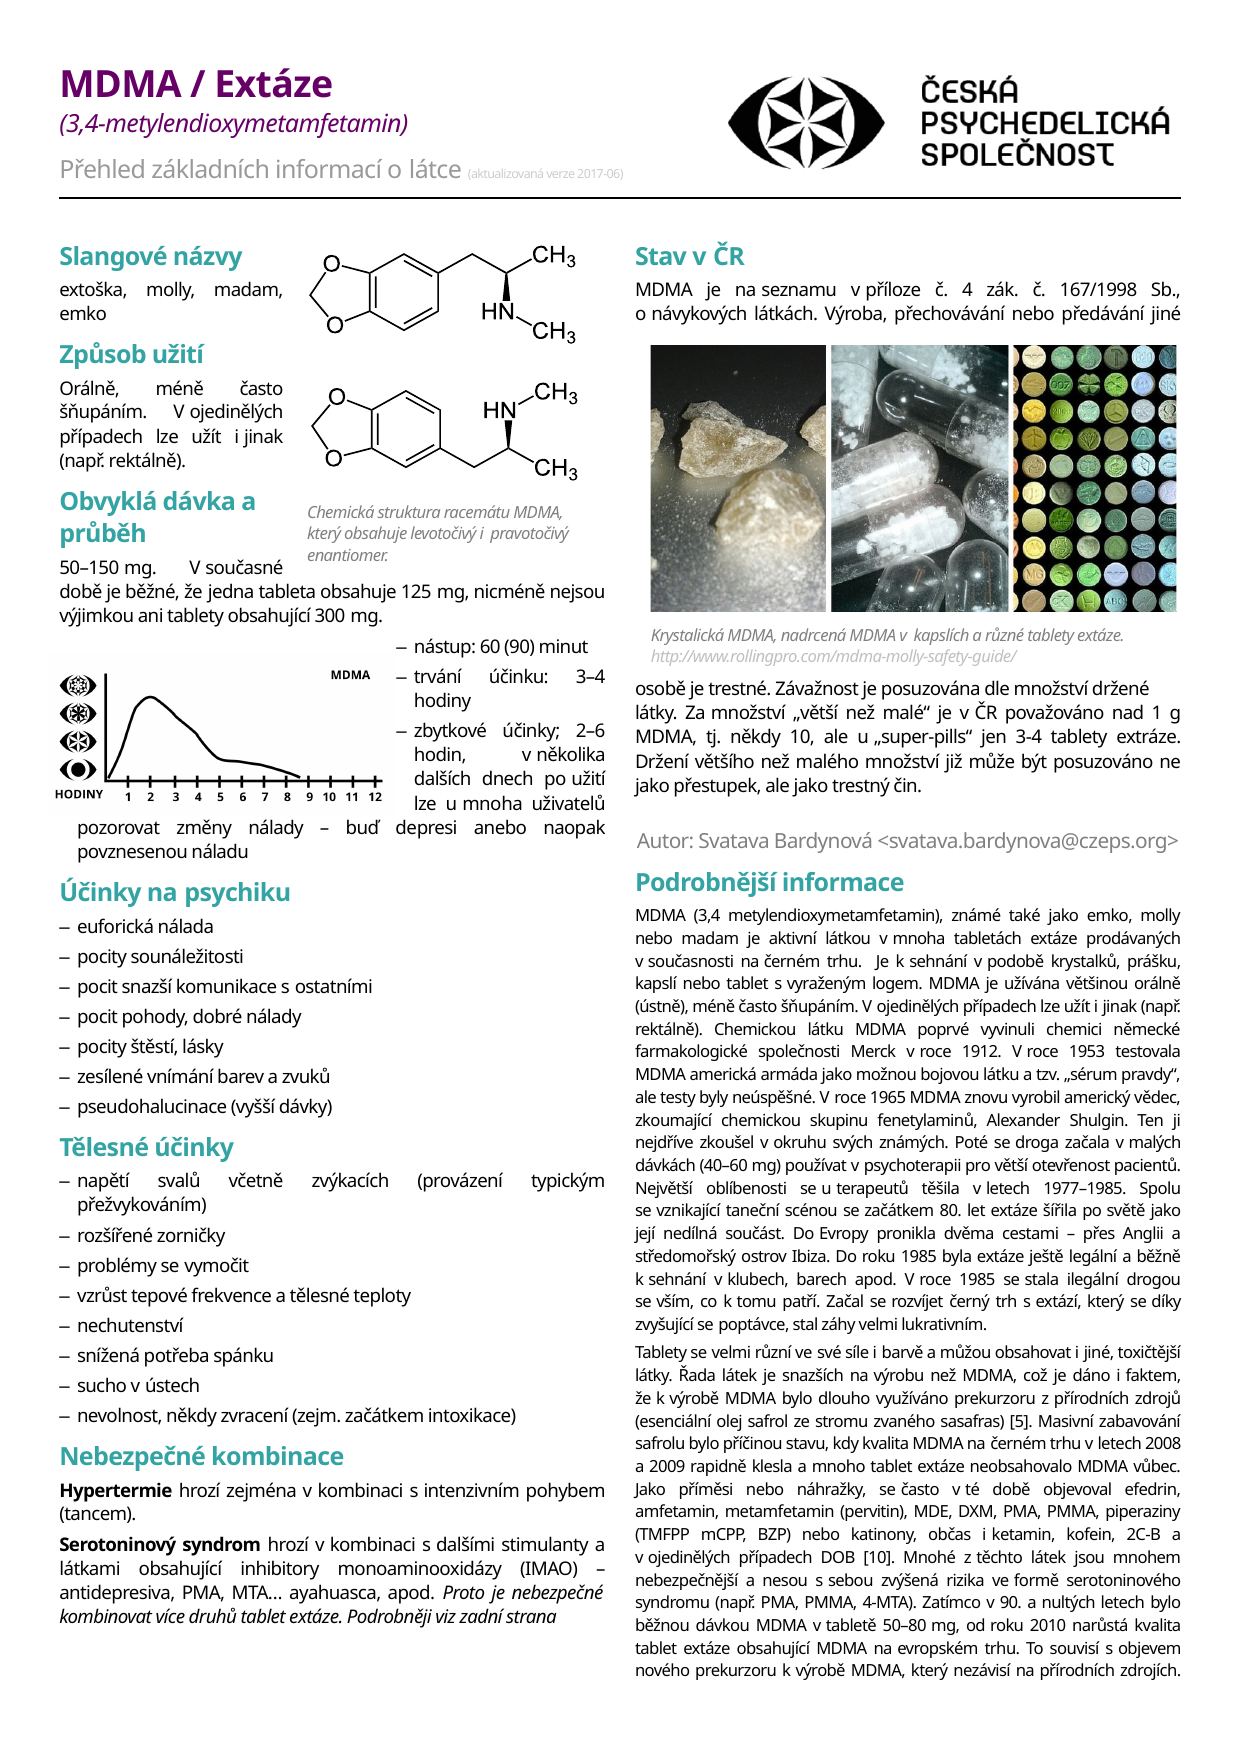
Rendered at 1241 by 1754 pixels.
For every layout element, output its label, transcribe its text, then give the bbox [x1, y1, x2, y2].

list trvání účinku: 3–4 hodiny [397, 664, 605, 712]
picture [686, 41, 1216, 207]
list sucho v ústech [59, 1373, 605, 1398]
subtitle Podrobnější informace [635, 866, 1181, 898]
subtitle Přehled základních informací o látce (aktualizovaná verze 2017-06) [59, 152, 686, 184]
list euforická nálada [59, 914, 605, 938]
list pocity sounáležitosti [59, 944, 605, 968]
text Chemická struktura racemátu MDMA, který obsahuje levotočivý i pravotočivý enantiomer. [307, 501, 588, 566]
text Serotoninový syndrom hrozí v kombinaci s dalšími stimulanty a látkami obsahující inhibitory monoaminooxidázy (IMAO) – antidepresiva, PMA, MTA… ayahuasca, apod. Proto je nebezpečné kombinovat více druhů tablet extáze. Podrobněji viz zadní strana [59, 1532, 605, 1629]
text Autor: Svatava Bardynová <svatava.bardynova@czeps.org> [635, 827, 1181, 854]
text Orálně, méně často šňupáním. V ojedinělých případech lze užít i jinak (např. rektálně). [59, 376, 295, 473]
picture [48, 652, 397, 816]
subtitle Nebezpečné kombinace [59, 1439, 605, 1472]
text MDMA je na seznamu v příloze č. 4 zák. č. 167/1998 Sb., o návykových látkách. Výroba, přechovávání nebo předávání jiné osobě je trestné. Závažnost je posuzována dle množství držené látky. Za množství „větší než malé“ je v ČR považováno nad 1 g MDMA, tj. někdy 10, ale u „super-pills“ jen 3-4 tablety extráze. Držení většího než malého množství již může být posuzováno ne jako přestupek, ale jako trestný čin. [635, 277, 1181, 798]
subtitle Tělesné účinky [59, 1130, 605, 1163]
list napětí svalů včetně zvýkacích (provázení typickým přežvykováním) [59, 1169, 605, 1217]
subtitle Způsob užití [59, 338, 295, 370]
list pocity štěstí, lásky [59, 1034, 605, 1058]
text MDMA (3,4 metylendioxymetamfetamin), známé také jako emko, molly nebo madam je aktivní látkou v mnoha tabletách extáze prodávaných v současnosti na černém trhu. Je k sehnání v podobě krystalků, prášku, kapslí nebo tablet s vyraženým logem. MDMA je užívána většinou orálně (ústně), méně často šňupáním. V ojedinělých případech lze užít i jinak (např. rektálně). Chemickou látku MDMA poprvé vyvinuli chemici německé farmakologické společnosti Merck v roce 1912. V roce 1953 testovala MDMA americká armáda jako možnou bojovou látku a tzv. „sérum pravdy“, ale testy byly neúspěšné. V roce 1965 MDMA znovu vyrobil americký vědec, zkoumající chemickou skupinu fenetylaminů, Alexander Shulgin. Ten ji nejdříve zkoušel v okruhu svých známých. Poté se droga začala v malých dávkách (40–60 mg) používat v psychoterapii pro větší otevřenost pacientů. Největší oblíbenosti se u terapeutů těšila v letech 1977–1985. Spolu se vznikající taneční scénou se začátkem 80. let extáze šířila po světě jako její nedílná součást. Do Evropy pronikla dvěma cestami – přes Anglii a středomořský ostrov Ibiza. Do roku 1985 byla extáze ještě legální a běžně k sehnání v klubech, barech apod. V roce 1985 se stala ilegální drogou se vším, co k tomu patří. Začal se rozvíjet černý trh s extází, který se díky zvyšující se poptávce, stal záhy velmi lukrativním. [635, 904, 1181, 1335]
picture [650, 345, 1177, 612]
text Krystalická MDMA, nadrcená MDMA v kapslích a různé tablety extáze. http://www.rollingpro.com/mdma-molly-safety-guide/ [651, 624, 1165, 667]
list zesílené vnímání barev a zvuků [59, 1064, 605, 1088]
title MDMA / Extáze (3,4-metylendioxymetamfetamin) [59, 59, 686, 140]
list snížená potřeba spánku [59, 1343, 605, 1368]
list nástup: 60 (90) minut [59, 634, 605, 658]
text extoška, molly, madam, emko [59, 277, 295, 326]
list pocit pohody, dobré nálady [59, 1004, 605, 1028]
list nevolnost, někdy zvracení (zejm. začátkem intoxikace) [59, 1404, 605, 1428]
subtitle Obvyklá dávka a průběh [59, 484, 295, 549]
list vzrůst tepové frekvence a tělesné teploty [59, 1283, 605, 1307]
list pocit snazší komunikace s ostatními [59, 974, 605, 998]
subtitle Stav v ČR [635, 239, 1181, 271]
list zbytkové účinky; 2–6 hodin, v několika dalších dnech po užití lze u mno­ha uživatelů pozorovat změny nálady – buď de­presi anebo naopak povznesenou náladu [59, 718, 605, 864]
list nechutenství [59, 1313, 605, 1337]
list problémy se vymočit [59, 1253, 605, 1277]
text Hypertermie hrozí zejména v kombinaci s intenzivním pohybem (tancem). [59, 1478, 605, 1526]
list pseudohalucinace (vyšší dávky) [59, 1094, 605, 1119]
list rozšířené zorničky [59, 1223, 605, 1247]
subtitle Účinky na psychiku [59, 876, 605, 908]
text Tablety se velmi různí ve své síle i barvě a můžou obsahovat i jiné, toxičtější látky. Řada látek je snazších na výrobu než MDMA, což je dáno i faktem, že k výrobě MDMA bylo dlouho využíváno prekurzoru z přírodních zdrojů (esenciální olej safrol ze stromu zvaného sasafras) [5]. Masivní zabavování safrolu bylo příčinou stavu, kdy kvalita MDMA na černém trhu v letech 2008 a 2009 rapidně klesla a mnoho tablet extáze neobsahovalo MDMA vůbec. Jako příměsi nebo náhražky, se často v té době objevoval efedrin, amfetamin, metamfetamin (pervitin), MDE, DXM, PMA, PMMA, piperaziny (TMFPP mCPP, BZP) nebo katinony, občas i ketamin, kofein, 2C-B a v ojedinělých případech DOB [10]. Mnohé z těchto látek jsou mnohem nebezpečnější a nesou s sebou zvýšená rizika ve formě serotoninového syndromu (např. PMA, PMMA, 4-MTA). Zatímco v 90. a nultých letech bylo běžnou dávkou MDMA v tabletě 50–80 mg, od roku 2010 narůstá kvalita tablet extáze obsahující MDMA na evropském trhu. To souvisí s objevem nového prekurzoru k výrobě MDMA, který nezávisí na přírodních zdrojích. V současné době je běžné, že jedna tableta obsahuje 125 mg, nicméně nejsou výjimkou ani tablety obsahující 300 mg. Tyto tablety se objevují od roku 2014 v Nizozemsku, Belgii a Švýcarsku. V souvislosti s tímto trendem, kdy se výrobci předhánějí v tom, kdo vyrobí silnější tabletu, narůstají v Evropě počty hospitalizací a úmrtí [5]. [635, 1341, 1181, 1682]
text 50–150 mg. V současné době je běžné, že jedna tableta obsahuje 125 mg, nicméně nejsou výjimkou ani tablety obsahující 300 mg. [59, 555, 605, 628]
subtitle Slangové názvy [59, 239, 295, 271]
